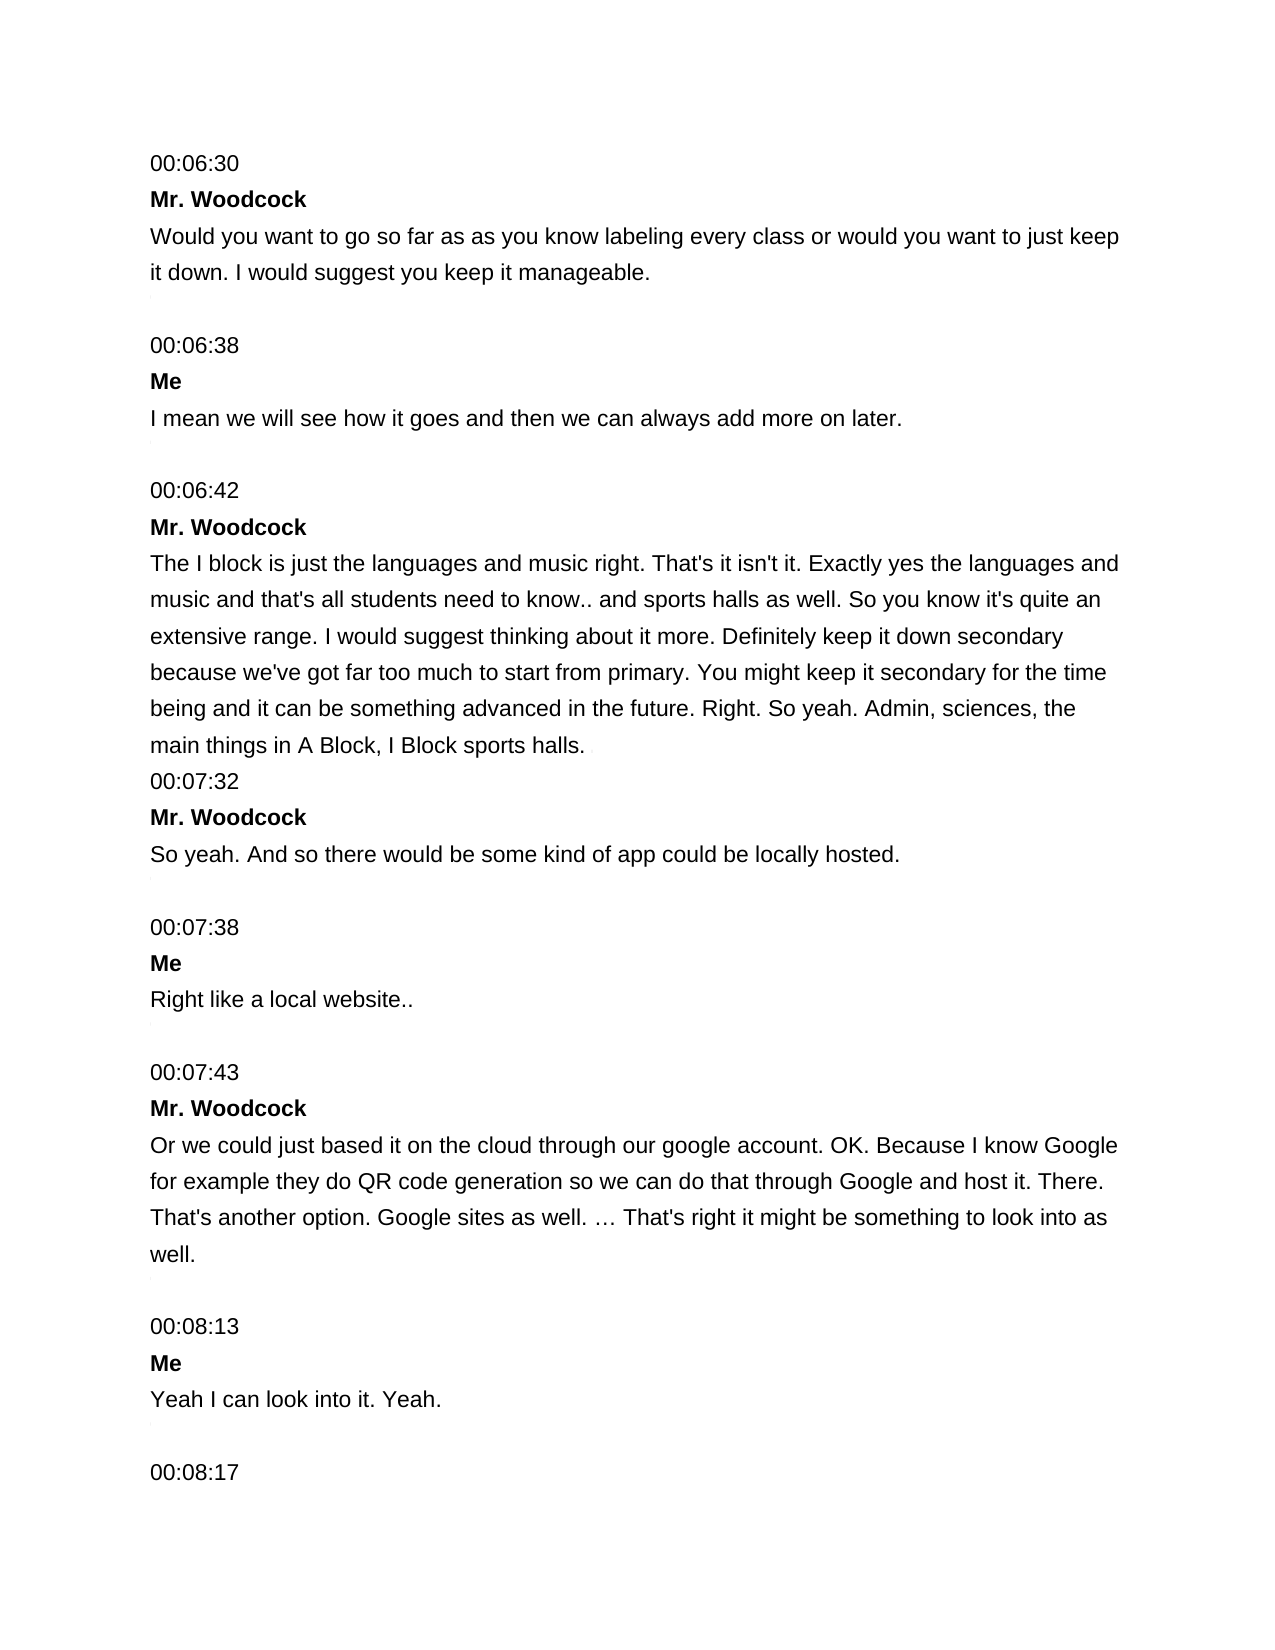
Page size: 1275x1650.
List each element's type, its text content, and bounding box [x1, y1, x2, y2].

text The I block is just the languages and music right. That's it isn't it. Exactly yes the languages and music and that's all students need to know.. and sports halls as well. So you know it's quite an extensive range. I would suggest thinking about it more. Definitely keep it down secondary because we've got far too much to start from primary. You might keep it secondary for the time being and it can be something advanced in the future. Right. So yeah. Admin, sciences, the main things in A Block, I Block sports halls. [150, 550, 1125, 758]
text So yeah. And so there would be some kind of app could be locally hosted. [150, 841, 1125, 867]
text Would you want to go so far as as you know labeling every class or would you want to just keep it down. I would suggest you keep it manageable. [150, 223, 1125, 285]
text 00:07:32 [150, 768, 1125, 794]
text Yeah I can look into it. Yeah. [150, 1386, 1125, 1412]
text Mr. Woodcock [150, 186, 1125, 213]
text Mr. Woodcock [150, 1095, 1125, 1122]
text Me [150, 1350, 1125, 1376]
text Me [150, 368, 1125, 394]
text 00:08:13 [150, 1313, 1125, 1340]
text I mean we will see how it goes and then we can always add more on later. [150, 404, 1125, 431]
text Mr. Woodcock [150, 513, 1125, 540]
text 00:06:38 [150, 332, 1125, 358]
text Right like a local website.. [150, 986, 1125, 1012]
text 00:06:30 [150, 150, 1125, 176]
text 00:07:38 [150, 913, 1125, 940]
text Me [150, 950, 1125, 976]
text 00:06:42 [150, 477, 1125, 503]
text 00:07:43 [150, 1059, 1125, 1085]
text Mr. Woodcock [150, 804, 1125, 831]
text Or we could just based it on the cloud through our google account. OK. Because I know Google for example they do QR code generation so we can do that through Google and host it. There. That's another option. Google sites as well. … That's right it might be something to look into as well. [150, 1132, 1125, 1267]
text 00:08:17 [150, 1459, 1125, 1485]
